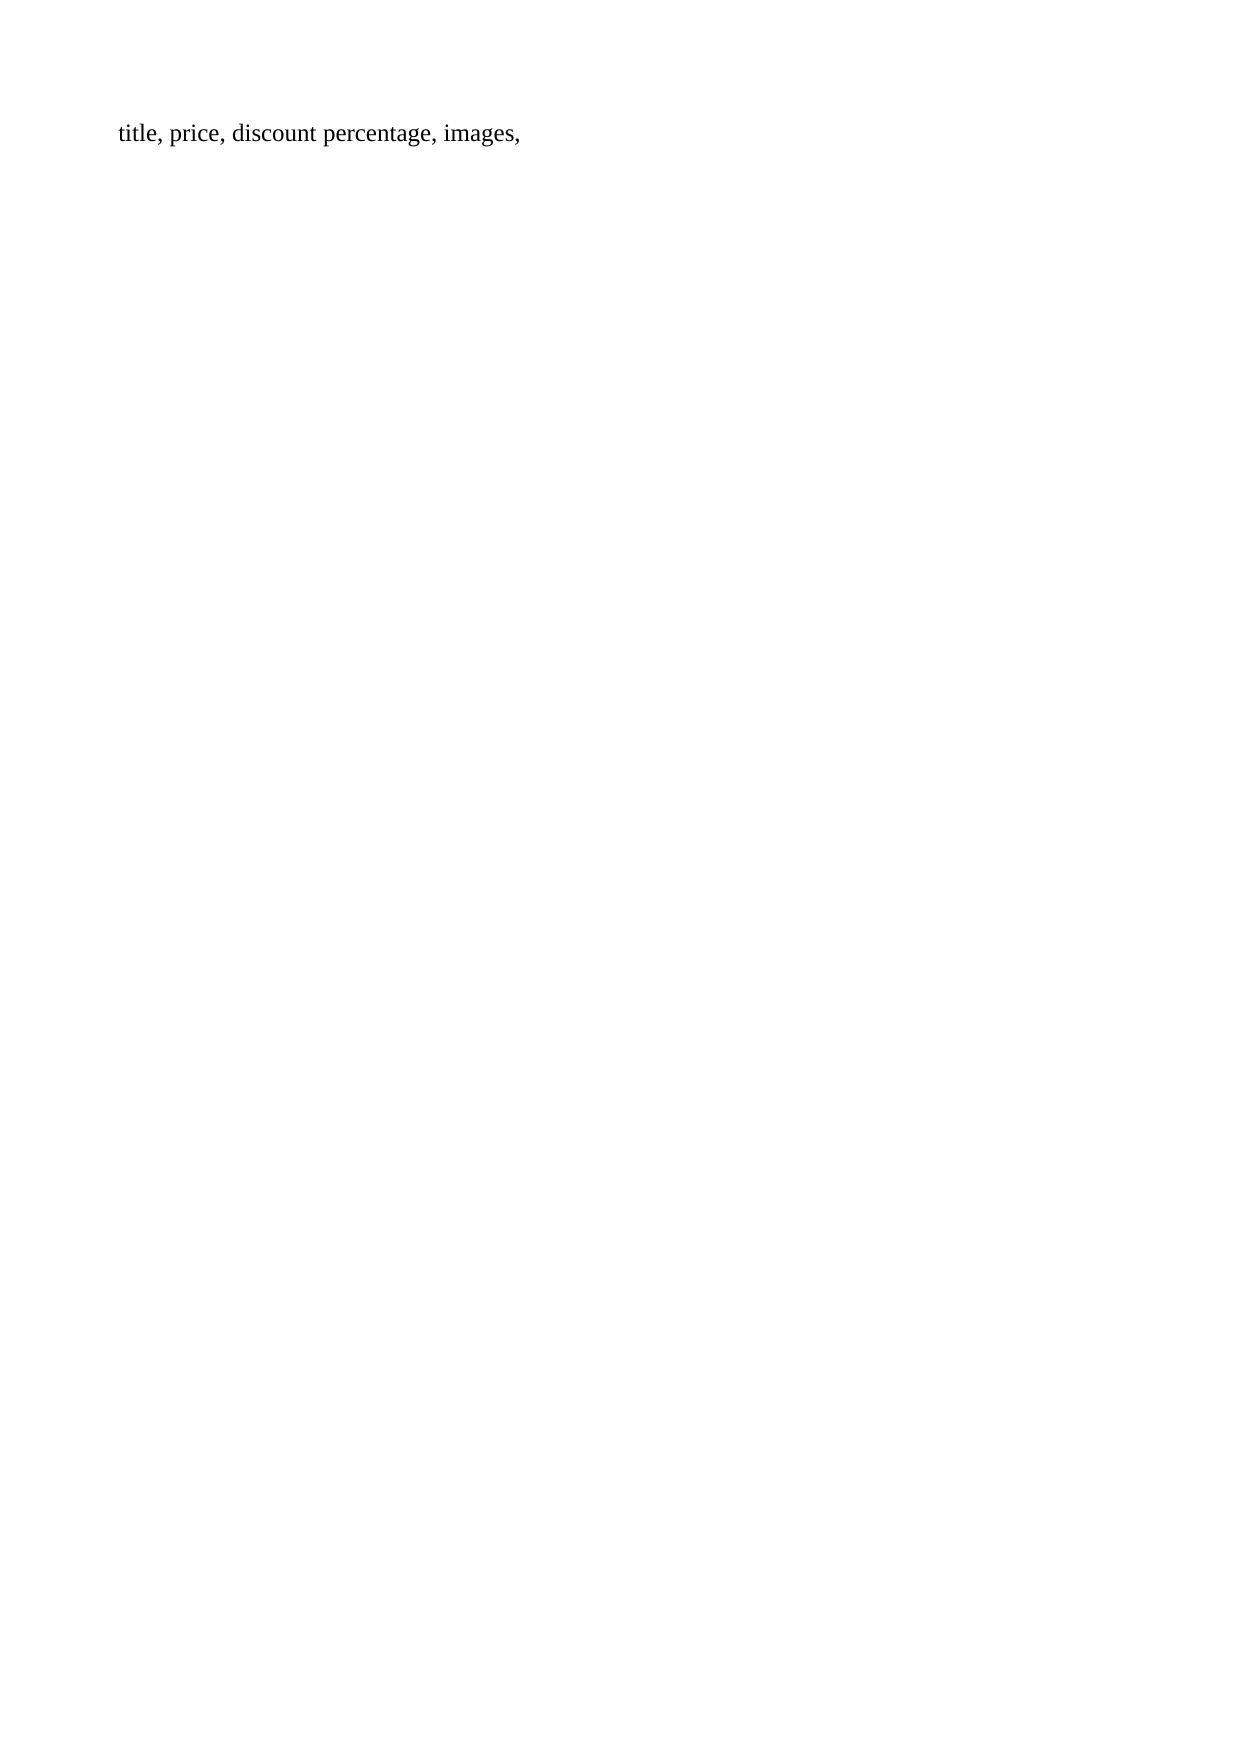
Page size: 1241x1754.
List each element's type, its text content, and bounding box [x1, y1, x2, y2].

text title, price, discount percentage, images, [118, 118, 1122, 147]
